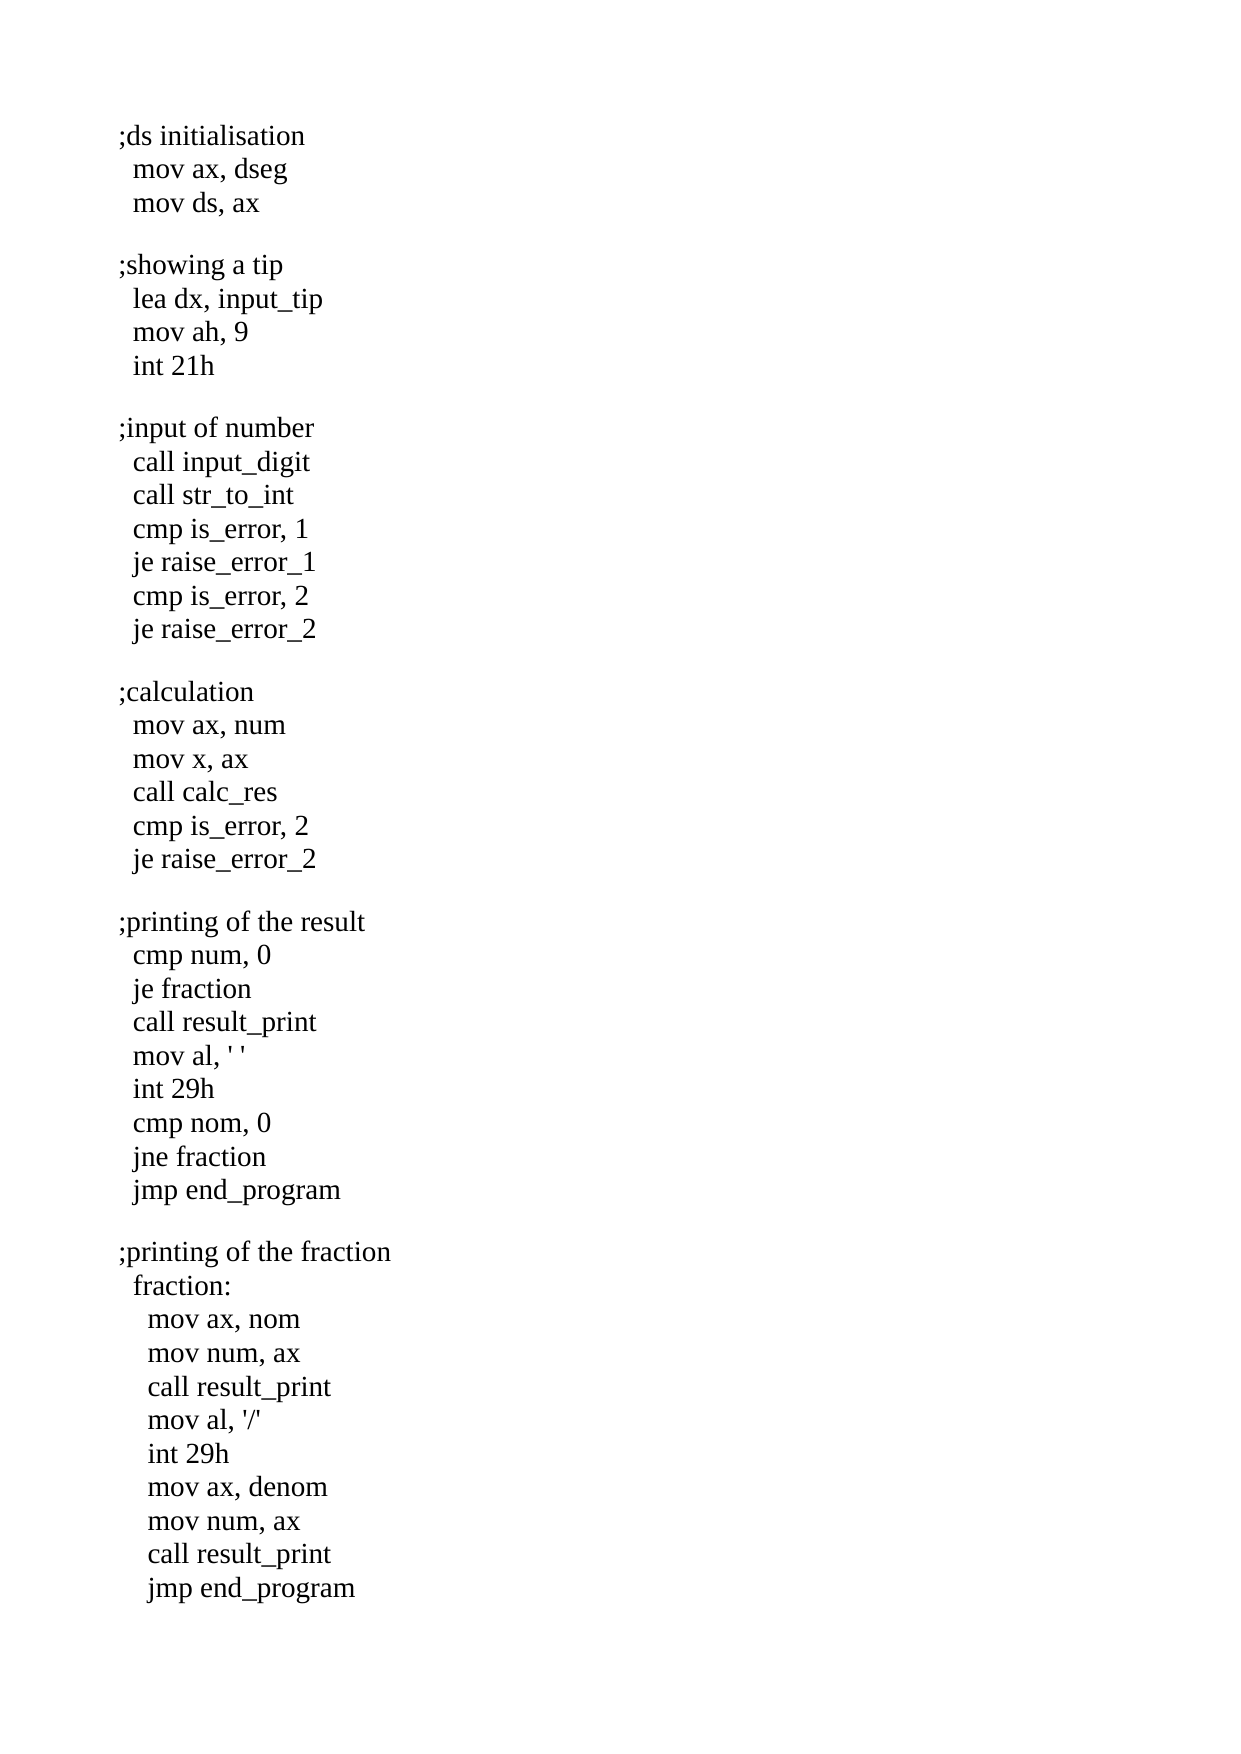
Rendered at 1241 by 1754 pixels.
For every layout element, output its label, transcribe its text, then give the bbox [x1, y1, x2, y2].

text ;printing of the result [118, 904, 1122, 937]
text mov num, ax [118, 1335, 1122, 1369]
text jmp end_program [118, 1172, 1122, 1206]
text int 21h [118, 348, 1122, 382]
text call result_print [118, 1004, 1122, 1038]
text mov al, '/' [118, 1402, 1122, 1436]
text call calc_res [118, 774, 1122, 808]
text mov ds, ax [118, 185, 1122, 219]
text lea dx, input_tip [118, 281, 1122, 314]
text ;printing of the fraction [118, 1234, 1122, 1268]
text cmp is_error, 1 [118, 511, 1122, 544]
text call result_print [118, 1536, 1122, 1570]
text call input_digit [118, 444, 1122, 477]
text call str_to_int [118, 477, 1122, 511]
text je fraction [118, 971, 1122, 1004]
text cmp num, 0 [118, 937, 1122, 971]
text mov ax, denom [118, 1469, 1122, 1503]
text jne fraction [118, 1139, 1122, 1172]
text mov num, ax [118, 1503, 1122, 1536]
text fraction: [118, 1268, 1122, 1302]
text mov ax, num [118, 707, 1122, 741]
text mov ax, dseg [118, 152, 1122, 185]
text ;calculation [118, 674, 1122, 707]
text je raise_error_2 [118, 612, 1122, 645]
text jmp end_program [118, 1570, 1122, 1603]
text je raise_error_1 [118, 544, 1122, 578]
text ;showing a tip [118, 247, 1122, 281]
text mov x, ax [118, 741, 1122, 774]
text call result_print [118, 1369, 1122, 1402]
text je raise_error_2 [118, 842, 1122, 875]
text cmp is_error, 2 [118, 808, 1122, 842]
text cmp is_error, 2 [118, 578, 1122, 612]
text mov al, ' ' [118, 1038, 1122, 1072]
text ;input of number [118, 410, 1122, 444]
text mov ah, 9 [118, 314, 1122, 348]
text cmp nom, 0 [118, 1105, 1122, 1139]
text int 29h [118, 1072, 1122, 1105]
text int 29h [118, 1436, 1122, 1469]
text ;ds initialisation [118, 118, 1122, 152]
text mov ax, nom [118, 1302, 1122, 1335]
